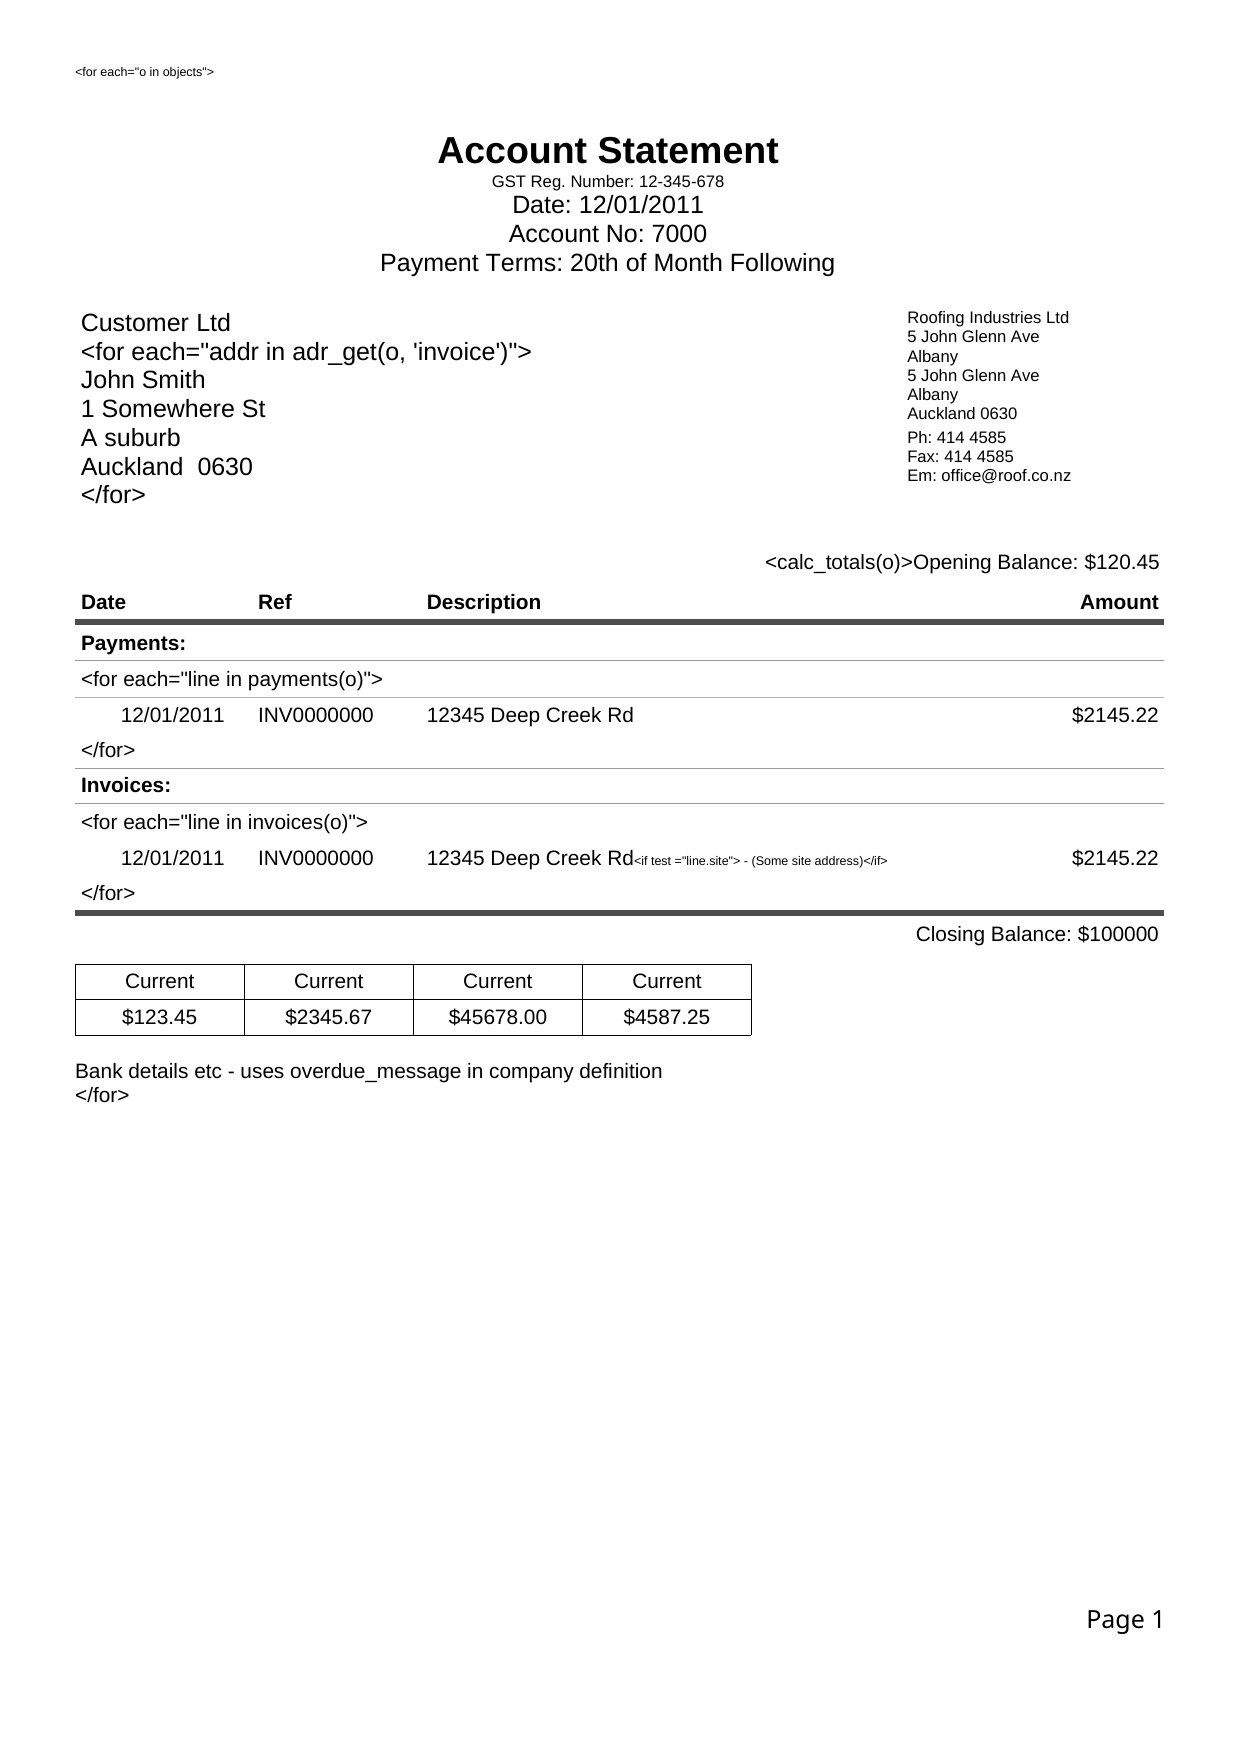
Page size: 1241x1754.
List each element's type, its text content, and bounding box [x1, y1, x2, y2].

table_cell 12345 Deep Creek Rd [421, 698, 1018, 732]
table_cell $2145.22 [1019, 698, 1164, 732]
table_header Account Statement GST Reg. Number: 12-345-678 Date: 12/01/2011 Account No: 7000 Payment Terms: 20th of Month Following [341, 79, 875, 302]
table_cell $2145.22 [1019, 840, 1164, 875]
table_header Closing Balance: $100000 [751, 916, 1164, 963]
table_header Current [76, 965, 244, 999]
table_header Current [583, 965, 751, 999]
table_cell 12345 Deep Creek Rd<if test ="line.site"> - (Some site address)</if> [421, 840, 1018, 875]
table_header [875, 79, 1165, 302]
table_cell </for> [75, 732, 1164, 767]
table_cell [75, 698, 115, 732]
table_header Ref [252, 584, 421, 619]
table_cell [75, 840, 115, 875]
table_cell </for> [75, 875, 1164, 910]
table_header <calc_totals(o)>Opening Balance: $120.45 [75, 544, 1165, 579]
table_header Amount [1019, 584, 1164, 619]
table_cell $4587.25 [583, 1000, 751, 1034]
table_header [75, 916, 504, 963]
table_header [75, 79, 341, 302]
table_cell Payments: [75, 625, 1164, 660]
table_cell INV0000000 [252, 840, 421, 875]
table_header Current [245, 965, 413, 999]
table_cell <for each="line in payments(o)"> [75, 661, 1164, 697]
table_cell $2345.67 [245, 1000, 413, 1034]
table_header Date [75, 584, 252, 619]
text </for> [75, 1083, 1165, 1107]
table_cell Invoices: [75, 769, 1164, 803]
text <for each="o in objects"> [75, 65, 1165, 79]
table_cell <for each="line in invoices(o)"> [75, 804, 1164, 839]
text Bank details etc - uses overdue_message in company definition [75, 1059, 1165, 1083]
table_cell 12/01/2011 [115, 698, 252, 732]
table_cell Roofing Industries Ltd 5 John Glenn Ave Albany 5 John Glenn Ave Albany Auckland 0630 Ph: 414 4585 Fax: 414 4585 Em: office@roof.co.nz [901, 302, 1165, 515]
table_cell INV0000000 [252, 698, 421, 732]
table_header [504, 916, 751, 963]
table_cell $45678.00 [414, 1000, 582, 1034]
table_cell [875, 302, 901, 515]
table_header Description [421, 584, 1018, 619]
table_cell Customer Ltd <for each="addr in adr_get(o, 'invoice')"> John Smith 1 Somewhere St A suburb Auckland 0630 </for> [75, 302, 875, 515]
table_header Current [414, 965, 582, 999]
table_cell 12/01/2011 [115, 840, 252, 875]
table_cell $123.45 [76, 1000, 244, 1034]
